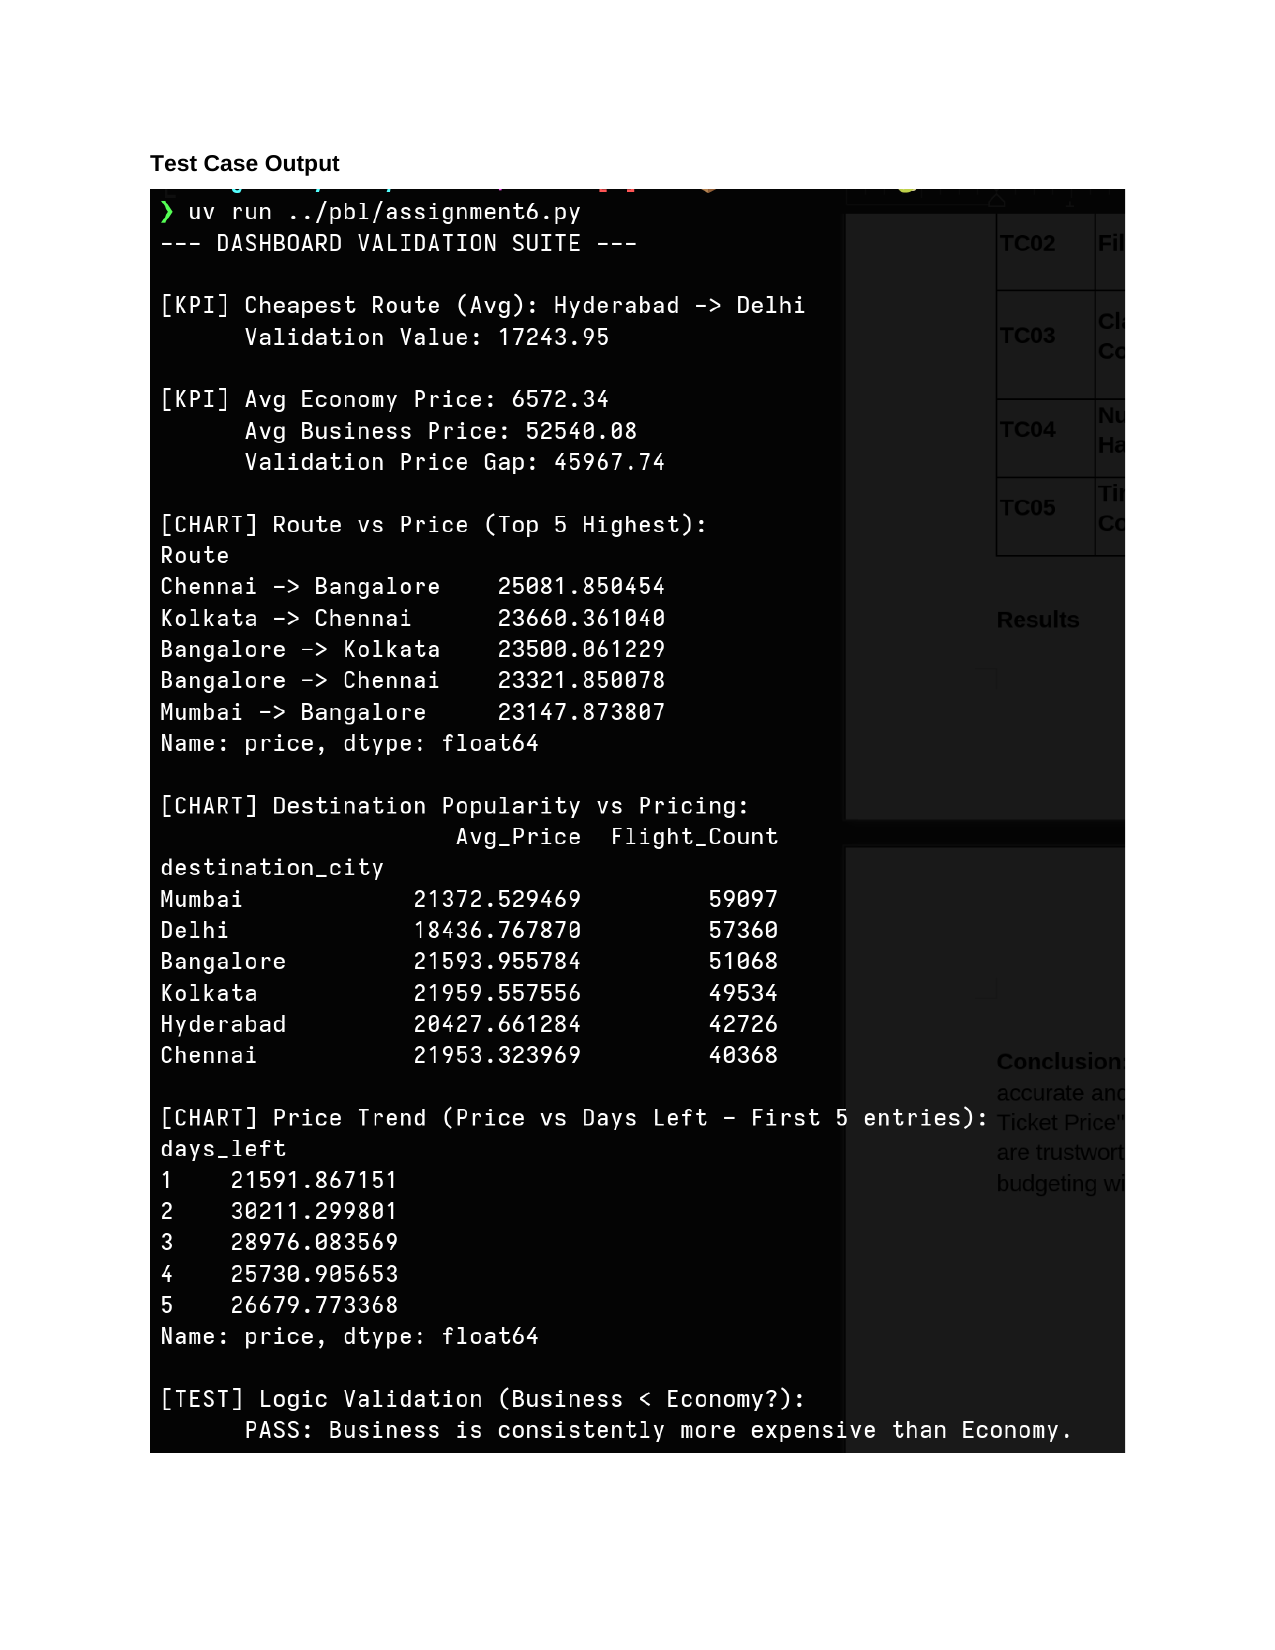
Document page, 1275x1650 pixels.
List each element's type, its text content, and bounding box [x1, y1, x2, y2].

text Test Case Output [150, 150, 1125, 176]
picture [150, 189, 1125, 1453]
